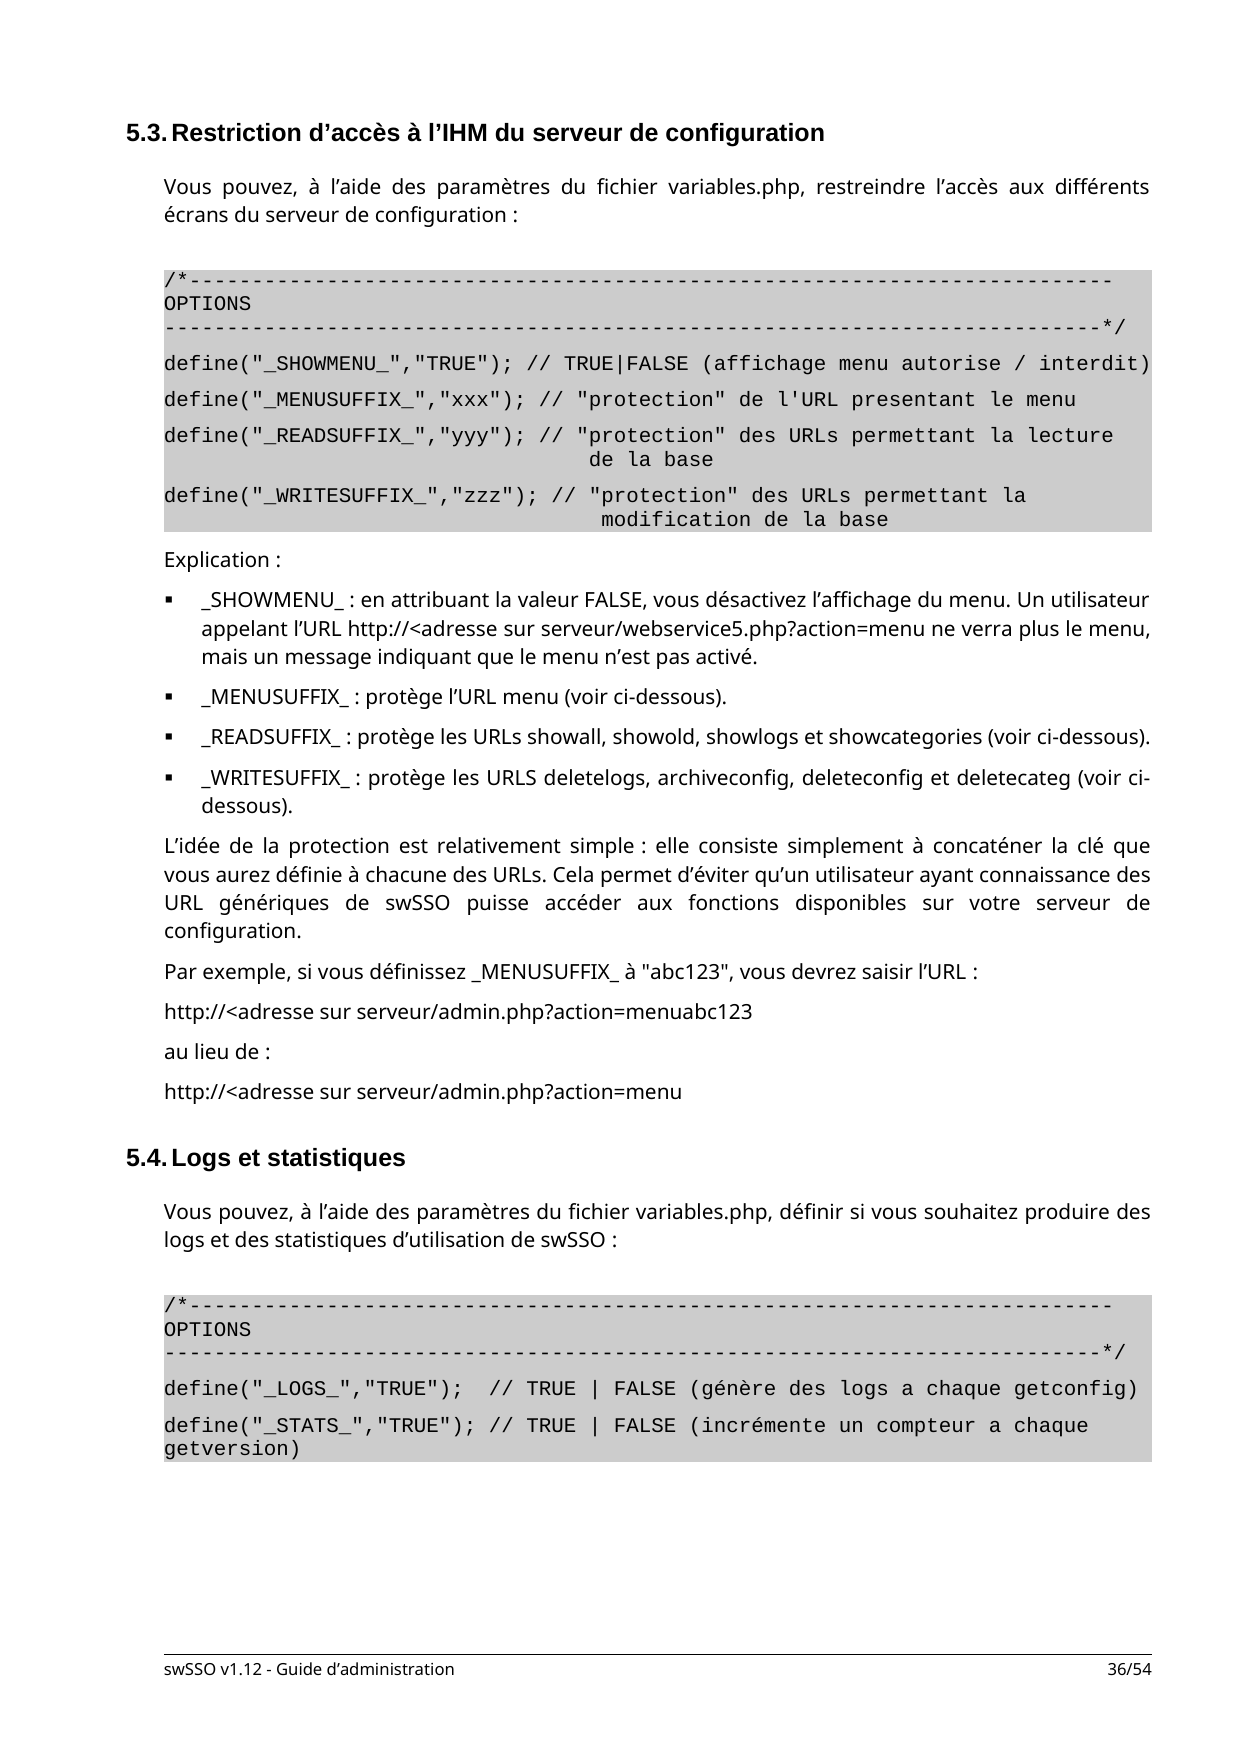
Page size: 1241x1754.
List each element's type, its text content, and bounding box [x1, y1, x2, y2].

text define("_STATS_","TRUE"); // TRUE | FALSE (incrémente un compteur a chaque getversion) [164, 1414, 1152, 1462]
text define("_WRITESUFFIX_","zzz"); // "protection" des URLs permettant la modification de la base [164, 485, 1152, 532]
list _READSUFFIX_ : protège les URLs showall, showold, showlogs et showcategories (voir ci-dessous). [164, 722, 1152, 751]
text /*-------------------------------------------------------------------------- [164, 1295, 1152, 1319]
text define("_READSUFFIX_","yyy"); // "protection" des URLs permettant la lecture de la base [164, 425, 1152, 473]
list _WRITESUFFIX_ : protège les URLS deletelogs, archiveconfig, deleteconfig et deletecateg (voir ci-dessous). [164, 763, 1152, 819]
text define("_SHOWMENU_","TRUE"); // TRUE|FALSE (affichage menu autorise / interdit) [164, 353, 1152, 377]
list Par exemple, si vous définissez _MENUSUFFIX_ à "abc123", vous devrez saisir l’URL : [164, 957, 1152, 985]
list http://<adresse sur serveur/admin.php?action=menuabc123 [164, 997, 1152, 1026]
text Vous pouvez, à l’aide des paramètres du fichier variables.php, définir si vous souhaitez produire des logs et des statistiques d’utilisation de swSSO : [164, 1197, 1152, 1254]
list _MENUSUFFIX_ : protège l’URL menu (voir ci-dessous). [164, 682, 1152, 711]
list _SHOWMENU_ : en attribuant la valeur FALSE, vous désactivez l’affichage du menu. Un utilisateur appelant l’URL http://<adresse sur serveur/webservice5.php?action=menu ne verra plus le menu, mais un message indiquant que le menu n’est pas activé. [164, 585, 1152, 671]
text Explication : [164, 545, 1152, 573]
subtitle Logs et statistiques [126, 1143, 1152, 1172]
text OPTIONS [164, 1319, 1152, 1342]
list http://<adresse sur serveur/admin.php?action=menu [164, 1077, 1152, 1106]
text Vous pouvez, à l’aide des paramètres du fichier variables.php, restreindre l’accès aux différents écrans du serveur de configuration : [164, 172, 1152, 229]
subtitle Restriction d’accès à l’IHM du serveur de configuration [126, 118, 1152, 147]
text ---------------------------------------------------------------------------*/ [164, 317, 1152, 341]
text ---------------------------------------------------------------------------*/ [164, 1342, 1152, 1366]
text /*-------------------------------------------------------------------------- [164, 270, 1152, 293]
text define("_LOGS_","TRUE"); // TRUE | FALSE (génère des logs a chaque getconfig) [164, 1378, 1152, 1402]
list au lieu de : [164, 1037, 1152, 1066]
text define("_MENUSUFFIX_","xxx"); // "protection" de l'URL presentant le menu [164, 389, 1152, 413]
text OPTIONS [164, 293, 1152, 317]
list L’idée de la protection est relativement simple : elle consiste simplement à concaténer la clé que vous aurez définie à chacune des URLs. Cela permet d’éviter qu’un utilisateur ayant connaissance des URL génériques de swSSO puisse accéder aux fonctions disponibles sur votre serveur de configuration. [164, 831, 1152, 945]
